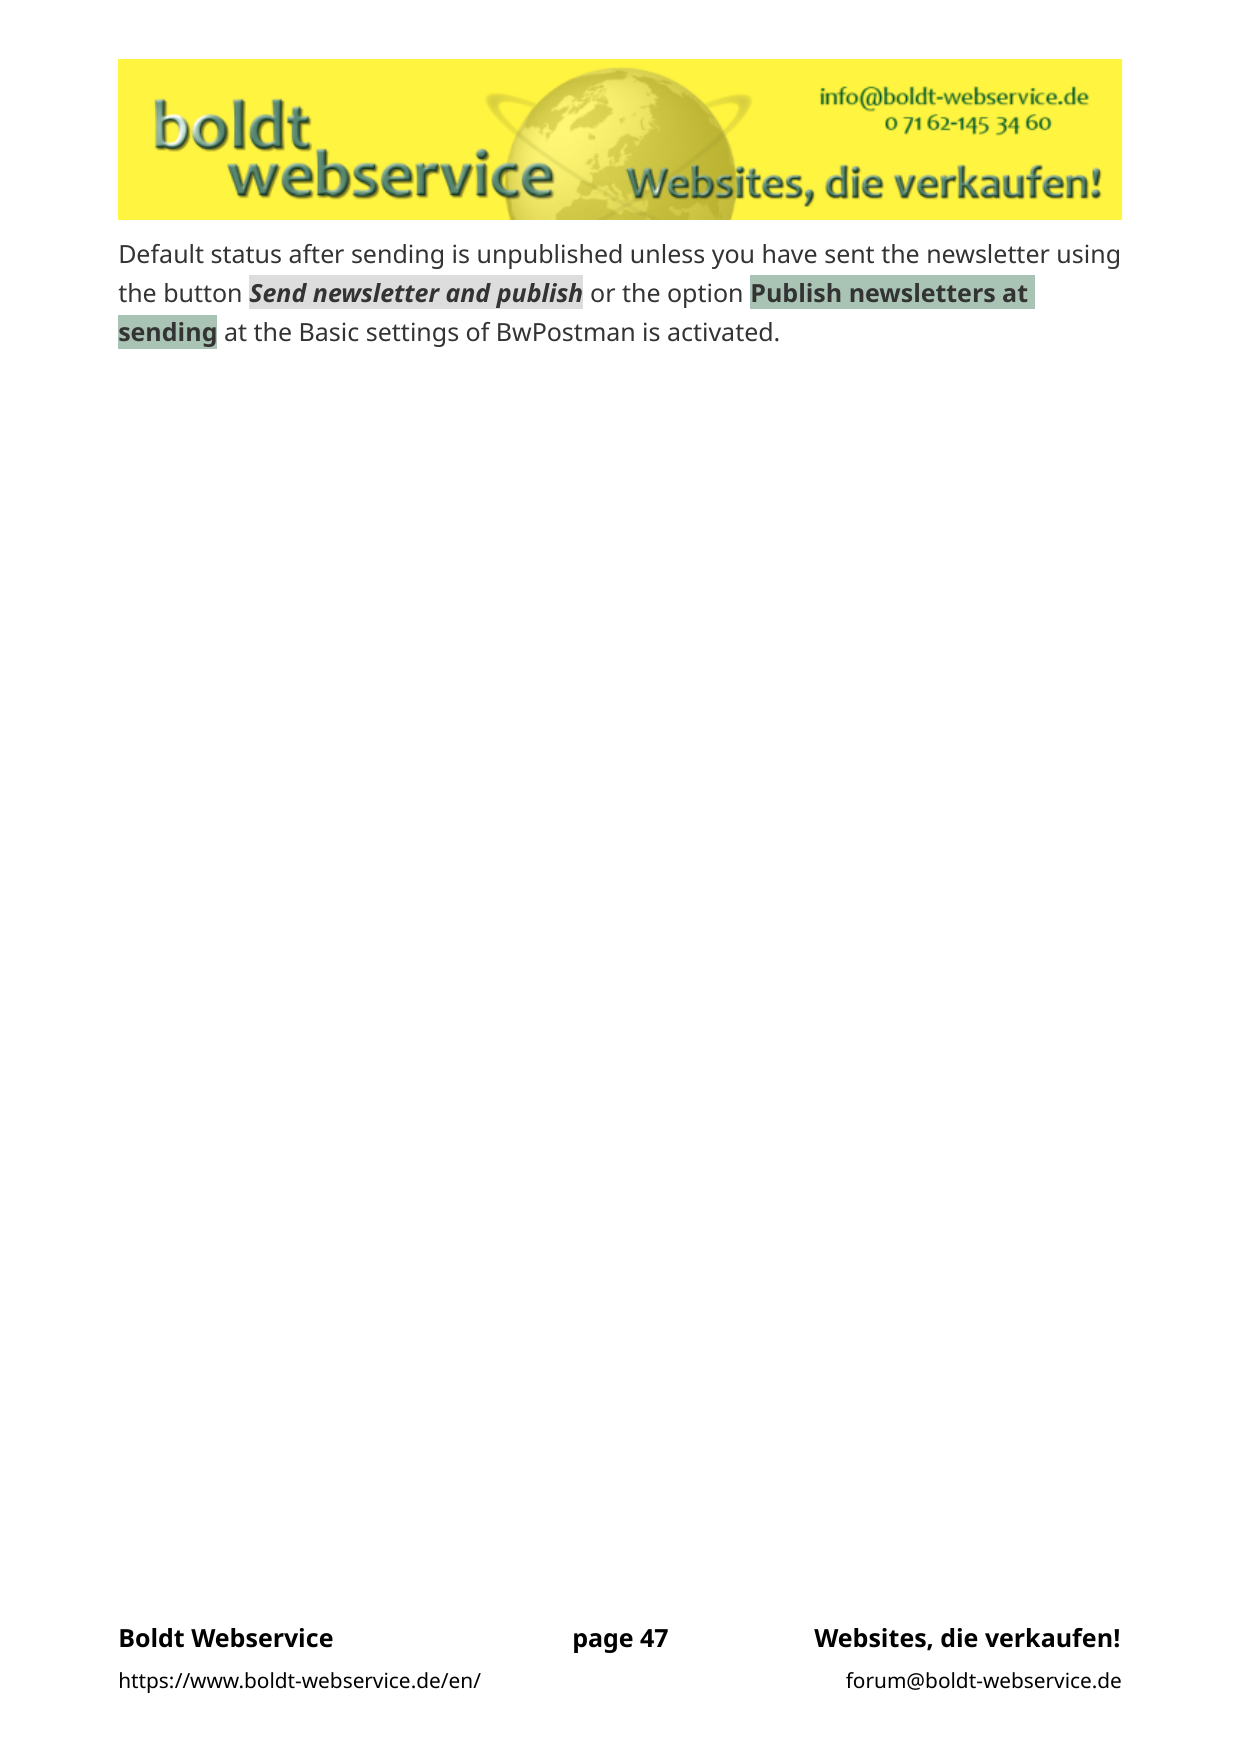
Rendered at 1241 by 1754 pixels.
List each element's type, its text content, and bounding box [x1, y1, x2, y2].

text Default status after sending is unpublished unless you have sent the newsletter using the button Send newsletter and publish or the option Publish newsletters at sending at the Basic settings of BwPostman is activated. [118, 236, 1122, 349]
picture [118, 59, 1123, 220]
